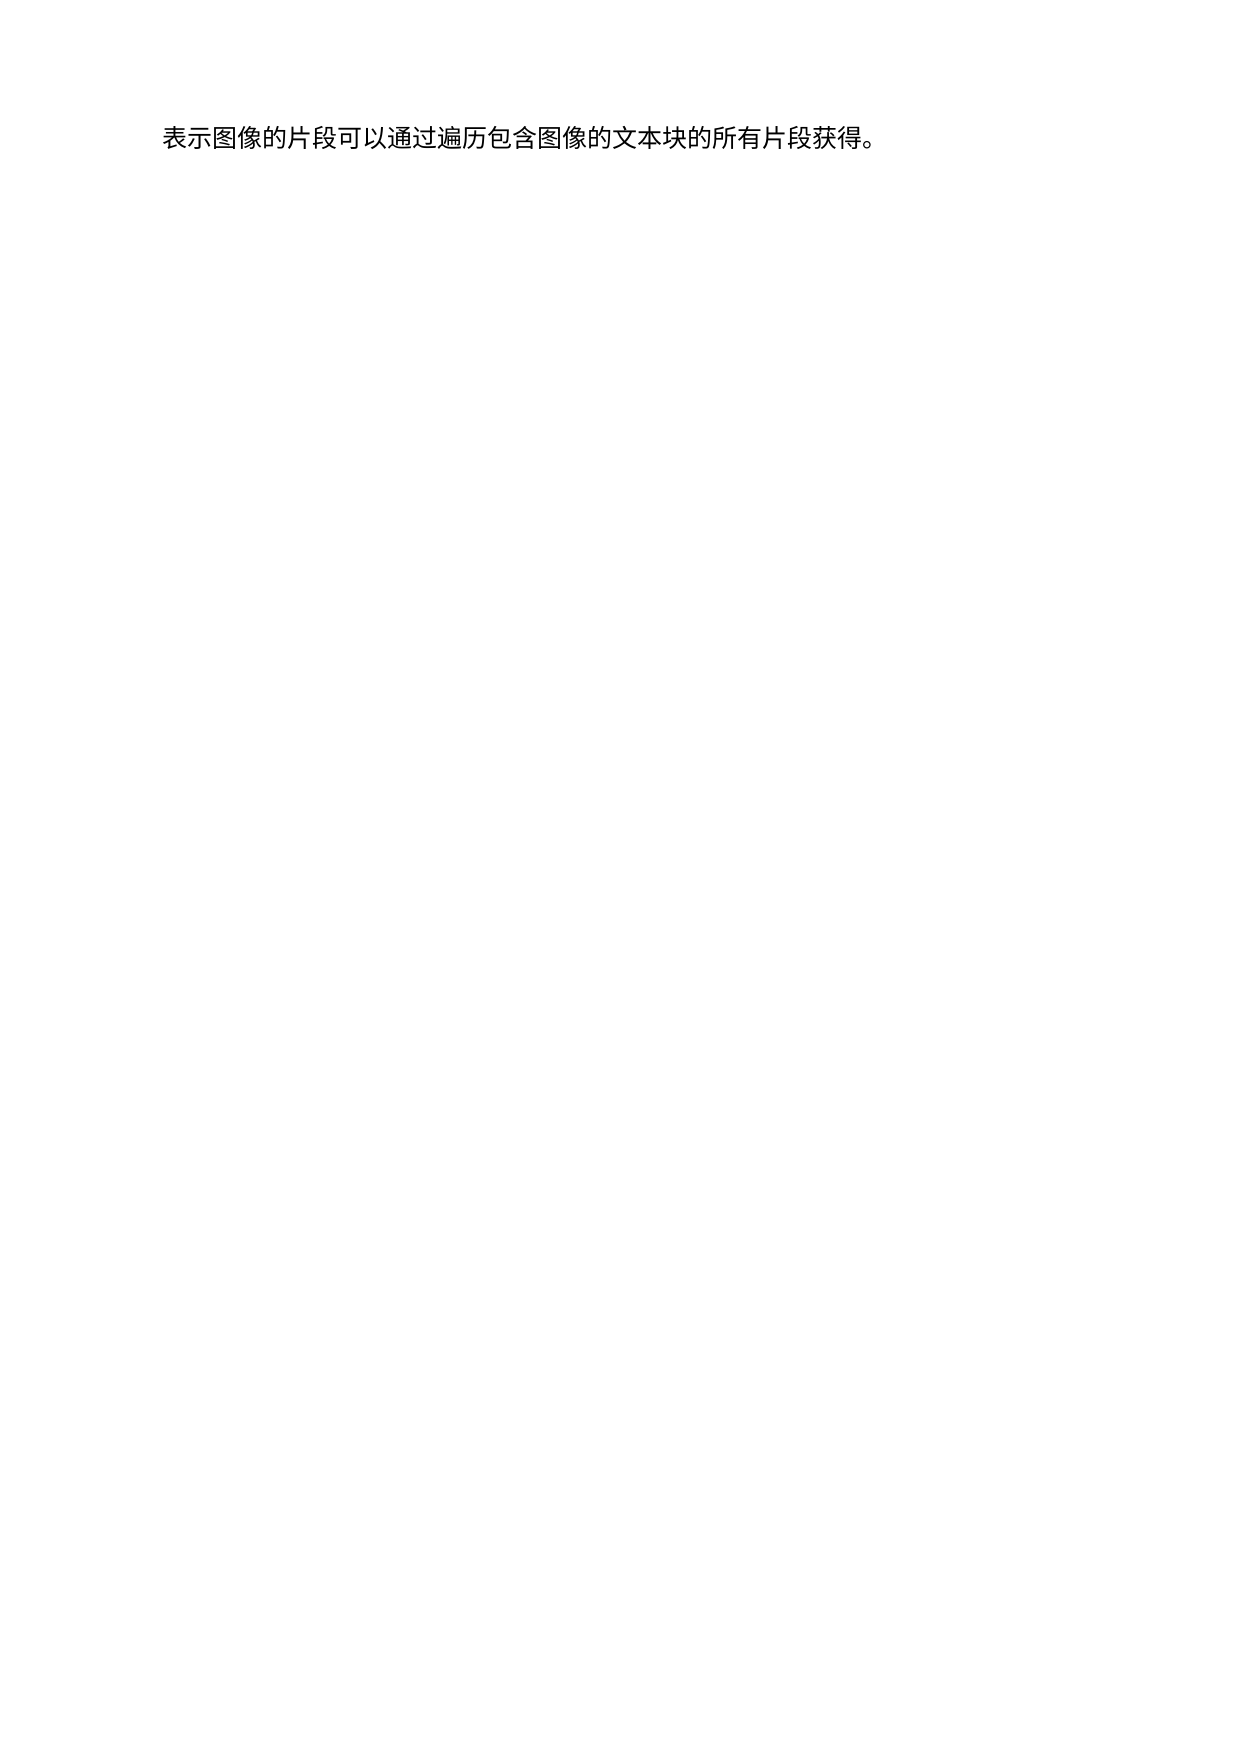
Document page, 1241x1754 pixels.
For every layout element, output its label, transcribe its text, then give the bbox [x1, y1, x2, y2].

text 表示图像的片段可以通过遍历包含图像的文本块的所有片段获得。 [118, 118, 1122, 154]
